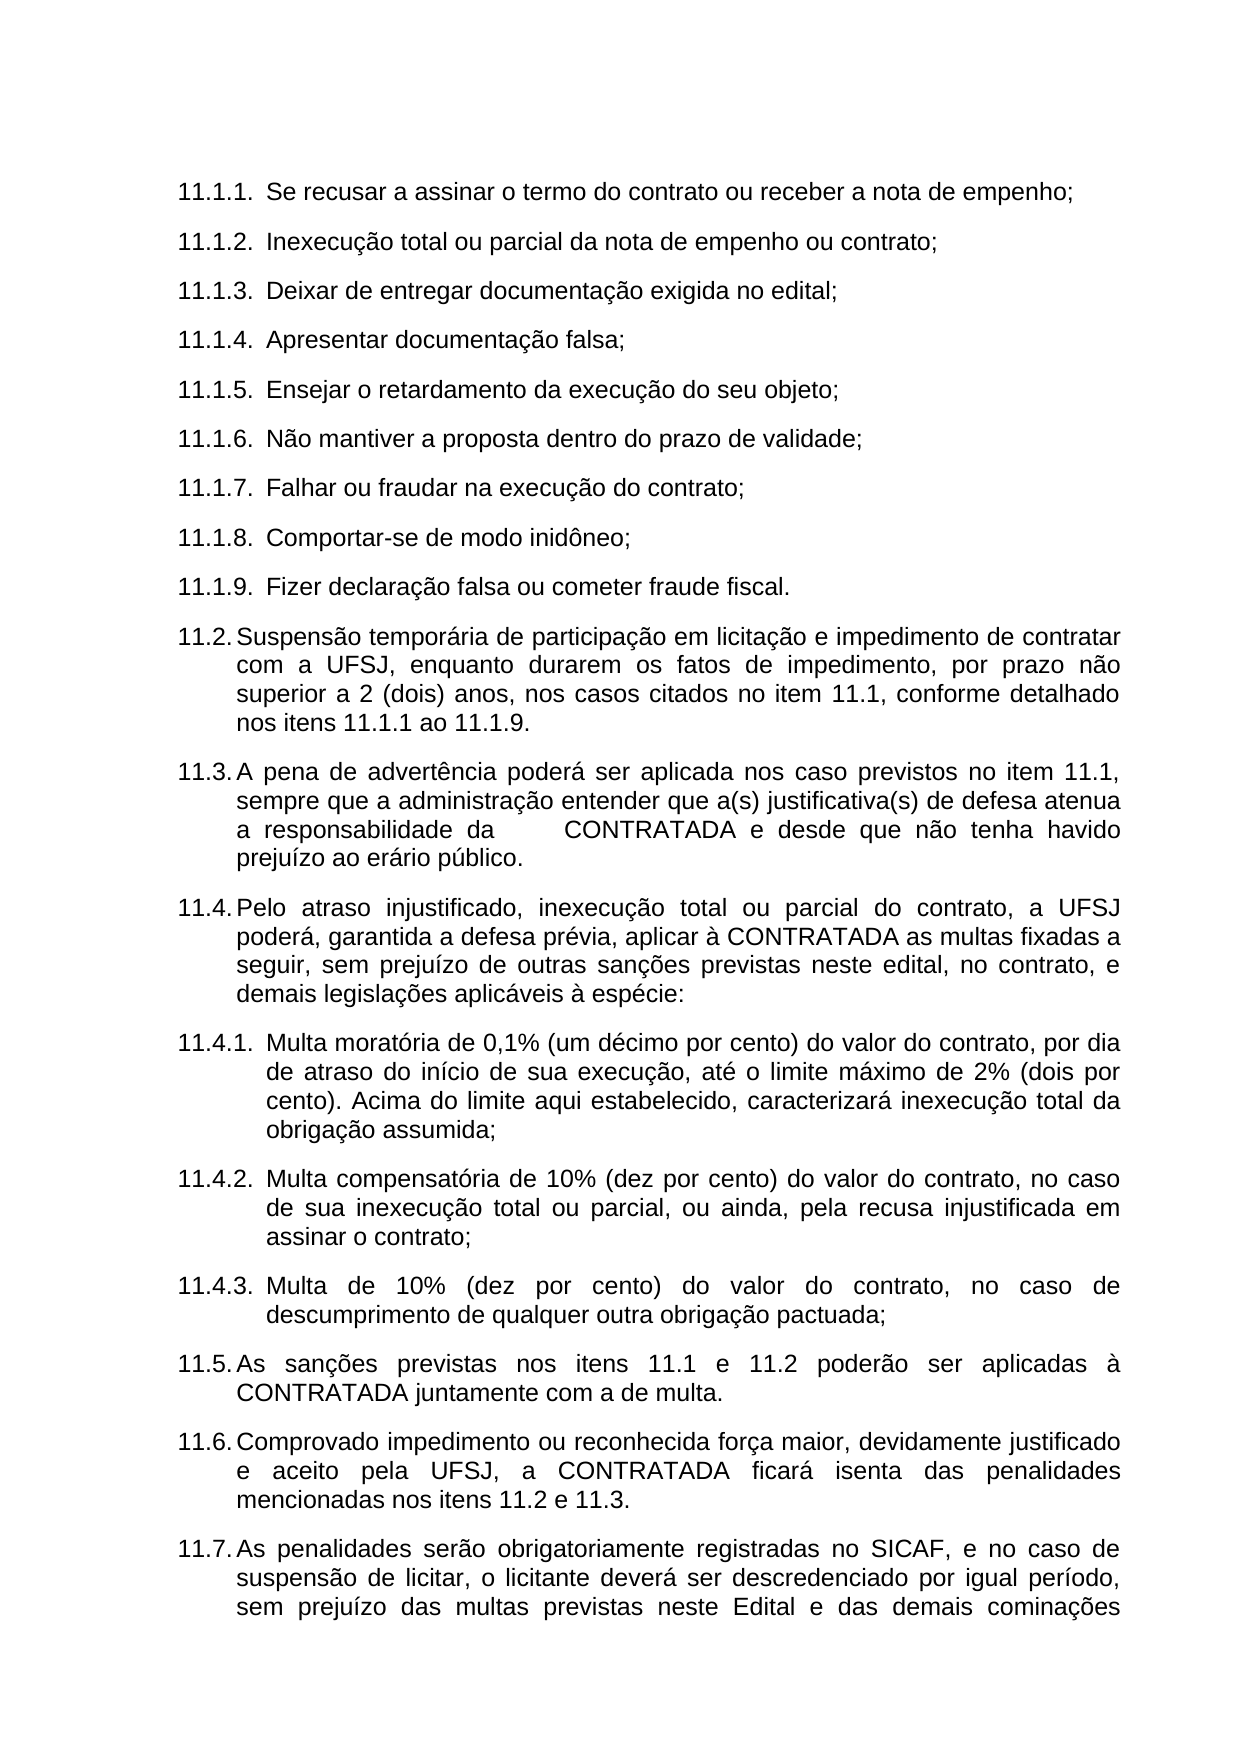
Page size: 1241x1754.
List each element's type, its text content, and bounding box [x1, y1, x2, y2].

subtitle Multa compensatória de 10% (dez por cento) do valor do contrato, no caso de sua inexecução total ou parcial, ou ainda, pela recusa injustificada em assinar o contrato; [177, 1164, 1122, 1250]
subtitle Comprovado impedimento ou reconhecida força maior, devidamente justificado e aceito pela UFSJ, a CONTRATADA ficará isenta das penalidades mencionadas nos itens 11.2 e 11.3. [177, 1427, 1122, 1513]
subtitle Suspensão temporária de participação em licitação e impedimento de contratar com a UFSJ, enquanto durarem os fatos de impedimento, por prazo não superior a 2 (dois) anos, nos casos citados no item 11.1, conforme detalhado nos itens 11.1.1 ao 11.1.9. [177, 622, 1122, 737]
subtitle Fizer declaração falsa ou cometer fraude fiscal. [177, 572, 1122, 601]
subtitle Comportar-se de modo inidôneo; [177, 523, 1122, 552]
subtitle Pelo atraso injustificado, inexecução total ou parcial do contrato, a UFSJ poderá, garantida a defesa prévia, aplicar à CONTRATADA as multas fixadas a seguir, sem prejuízo de outras sanções previstas neste edital, no contrato, e demais legislações aplicáveis à espécie: [177, 893, 1122, 1008]
subtitle As sanções previstas nos itens 11.1 e 11.2 poderão ser aplicadas à CONTRATADA juntamente com a de multa. [177, 1349, 1122, 1407]
subtitle Multa de 10% (dez por cento) do valor do contrato, no caso de descumprimento de qualquer outra obrigação pactuada; [177, 1271, 1122, 1328]
subtitle Apresentar documentação falsa; [177, 325, 1122, 354]
subtitle A pena de advertência poderá ser aplicada nos caso previstos no item 11.1, sempre que a administração entender que a(s) justificativa(s) de defesa atenua a responsabilidade da CONTRATADA e desde que não tenha havido prejuízo ao erário público. [177, 757, 1122, 872]
subtitle As penalidades serão obrigatoriamente registradas no SICAF, e no caso de suspensão de licitar, o licitante deverá ser descredenciado por igual período, sem prejuízo das multas previstas neste Edital e das demais cominações [177, 1534, 1122, 1620]
subtitle Deixar de entregar documentação exigida no edital; [177, 276, 1122, 305]
subtitle Ensejar o retardamento da execução do seu objeto; [177, 375, 1122, 403]
subtitle Falhar ou fraudar na execução do contrato; [177, 473, 1122, 502]
subtitle Multa moratória de 0,1% (um décimo por cento) do valor do contrato, por dia de atraso do início de sua execução, até o limite máximo de 2% (dois por cento). Acima do limite aqui estabelecido, caracterizará inexecução total da obrigação assumida; [177, 1028, 1122, 1143]
subtitle Se recusar a assinar o termo do contrato ou receber a nota de empenho; [177, 177, 1122, 206]
subtitle Não mantiver a proposta dentro do prazo de validade; [177, 424, 1122, 453]
subtitle Inexecução total ou parcial da nota de empenho ou contrato; [177, 227, 1122, 255]
